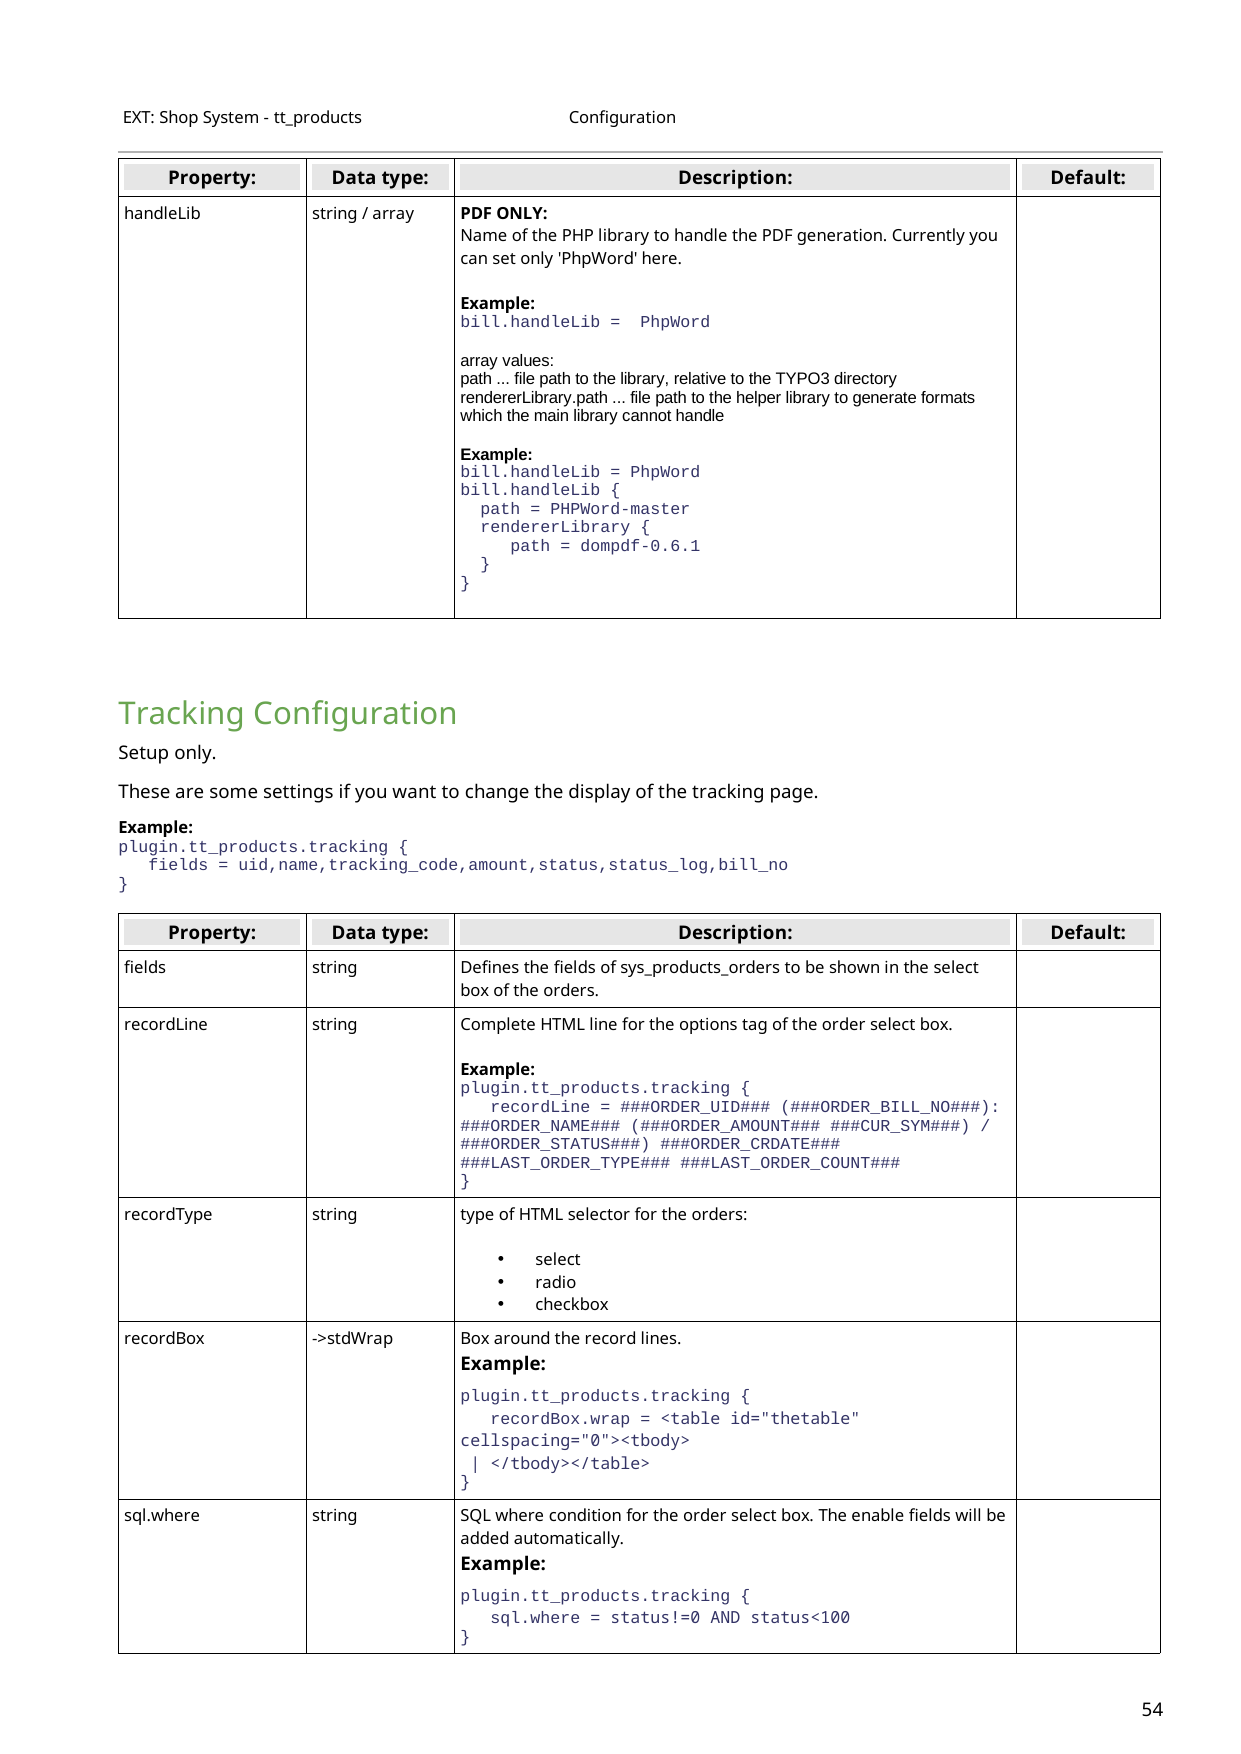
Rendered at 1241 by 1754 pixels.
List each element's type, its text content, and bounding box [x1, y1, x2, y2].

table_cell [1017, 1322, 1160, 1499]
table_header Description: [455, 159, 1016, 196]
table_cell type of HTML selector for the orders: select radio checkbox [455, 1198, 1016, 1321]
table_header Property: [119, 914, 306, 950]
table_cell PDF ONLY: Name of the PHP library to handle the PDF generation. Currently you can set only 'PhpWord' here. Example: bill.handleLib = PhpWord array values: path ... file path to the library, relative to the TYPO3 directory rendererLibrary.path ... file path to the helper library to generate formats which the main library cannot handle Example: bill.handleLib = PhpWord bill.handleLib { path = PHPWord-master rendererLibrary { path = dompdf-0.6.1 } } [455, 197, 1016, 618]
text These are some settings if you want to change the display of the tracking page. [118, 778, 1163, 804]
table_cell fields [119, 951, 306, 1007]
table_cell [1017, 1500, 1160, 1653]
table_cell handleLib [119, 197, 306, 618]
table_cell string [307, 951, 454, 1007]
text Example: [118, 816, 1163, 839]
table_cell recordBox [119, 1322, 306, 1499]
table_cell [1017, 197, 1160, 618]
table_header Property: [119, 159, 306, 196]
text Setup only. [118, 739, 1163, 765]
table_cell string [307, 1500, 454, 1653]
table_cell recordType [119, 1198, 306, 1321]
table_cell [1017, 1198, 1160, 1321]
subtitle Tracking Configuration [118, 691, 1163, 733]
table_cell string [307, 1008, 454, 1197]
table_cell [1017, 1008, 1160, 1197]
table_header Data type: [307, 159, 454, 196]
table_cell recordLine [119, 1008, 306, 1197]
text fields = uid,name,tracking_code,amount,status,status_log,bill_no [118, 857, 1163, 876]
table_cell Box around the record lines. Example: plugin.tt_products.tracking { recordBox.wrap = <table id="thetable" cellspacing="0"><tbody> | </tbody></table> } [455, 1322, 1016, 1499]
table_cell SQL where condition for the order select box. The enable fields will be added automatically. Example: plugin.tt_products.tracking { sql.where = status!=0 AND status<100 } [455, 1500, 1016, 1653]
text } [118, 876, 1163, 894]
table_header Default: [1017, 159, 1160, 196]
table_cell Defines the fields of sys_products_orders to be shown in the select box of the orders. [455, 951, 1016, 1007]
table_cell sql.where [119, 1500, 306, 1653]
subtitle plugin.tt_products.tracking { [118, 839, 1163, 857]
table_cell string [307, 1198, 454, 1321]
table_cell ->stdWrap [307, 1322, 454, 1499]
table_header Data type: [307, 914, 454, 950]
table_cell Complete HTML line for the options tag of the order select box. Example: plugin.tt_products.tracking { recordLine = ###ORDER_UID### (###ORDER_BILL_NO###): ###ORDER_NAME### (###ORDER_AMOUNT### ###CUR_SYM###) / ###ORDER_STATUS###) ###ORDER_CRDATE### ###LAST_ORDER_TYPE### ###LAST_ORDER_COUNT### } [455, 1008, 1016, 1197]
table_header Default: [1017, 914, 1160, 950]
table_cell string / array [307, 197, 454, 618]
table_header Description: [455, 914, 1016, 950]
table_cell [1017, 951, 1160, 1007]
